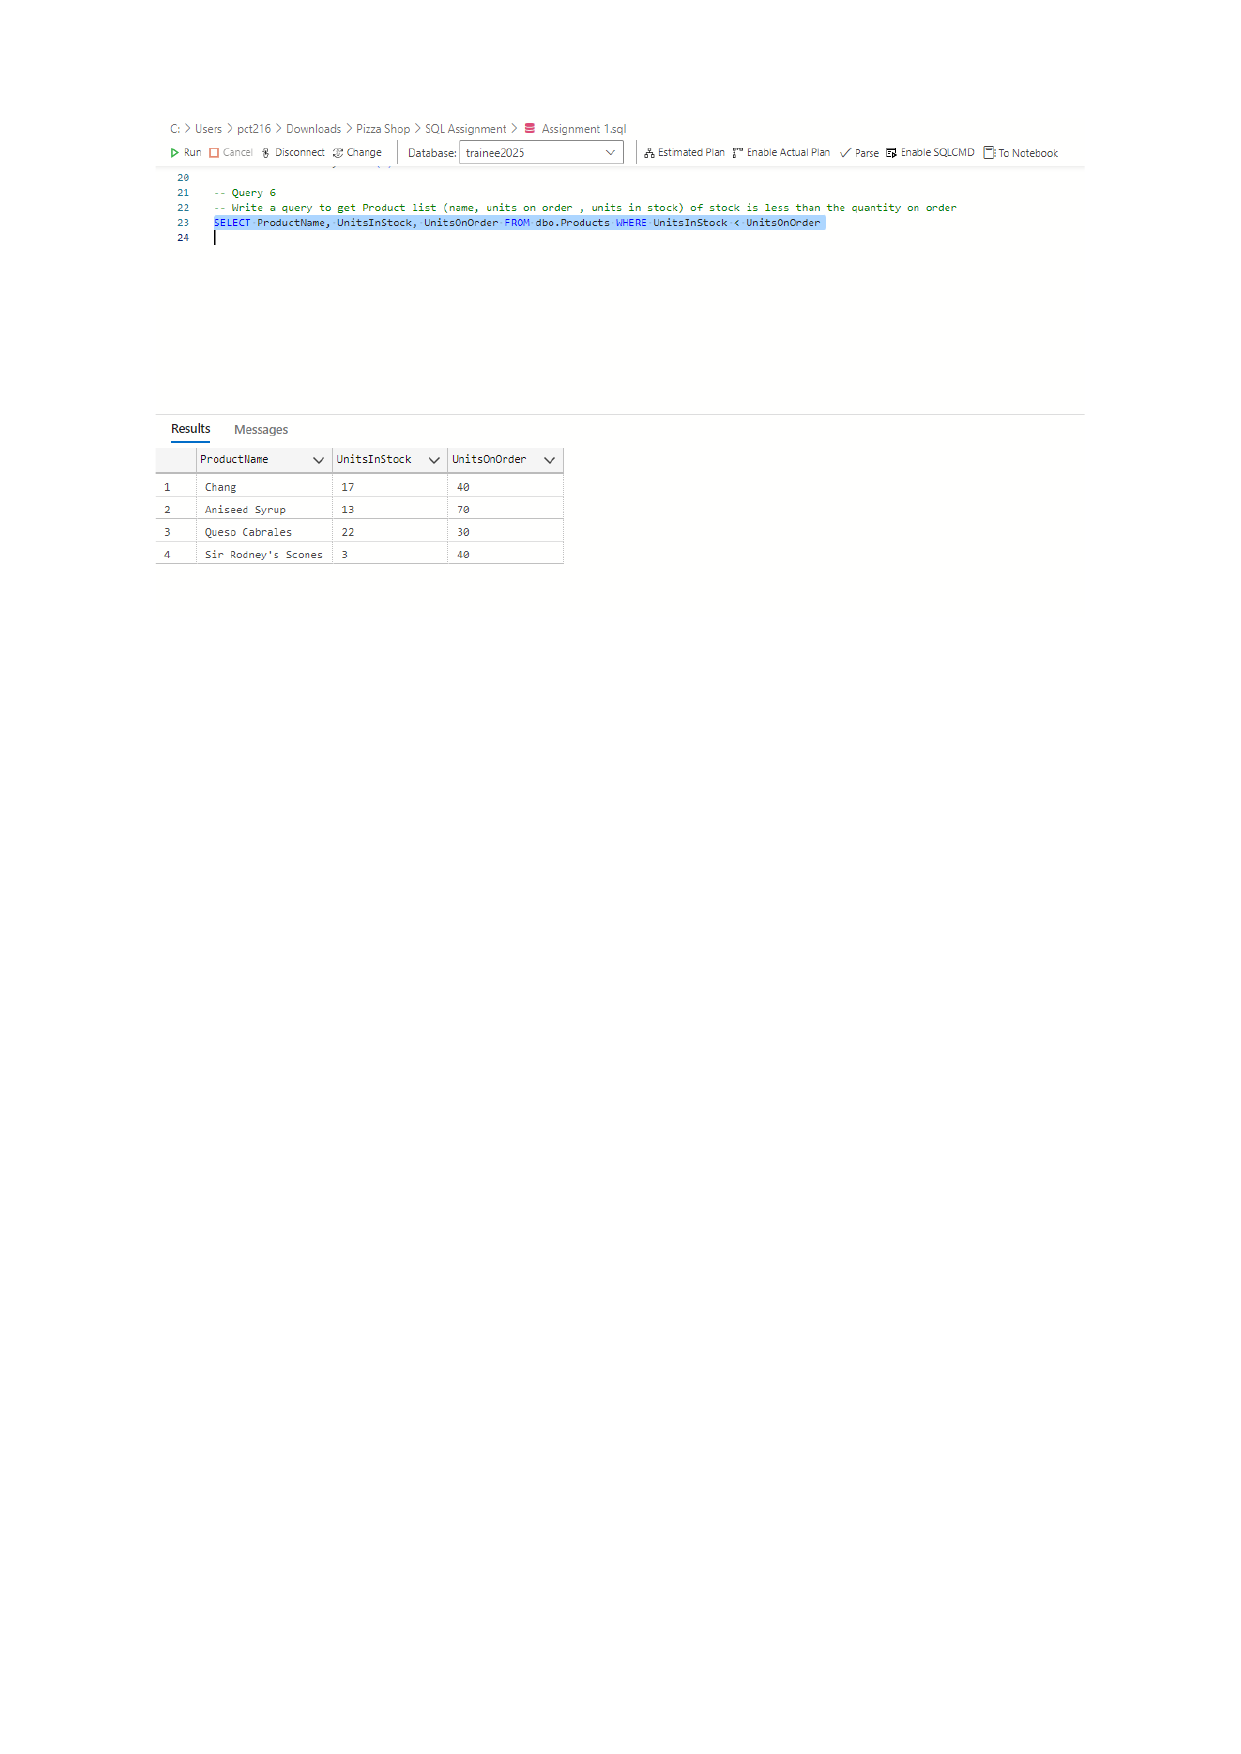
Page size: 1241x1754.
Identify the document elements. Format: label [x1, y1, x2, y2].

picture [155, 118, 1085, 617]
